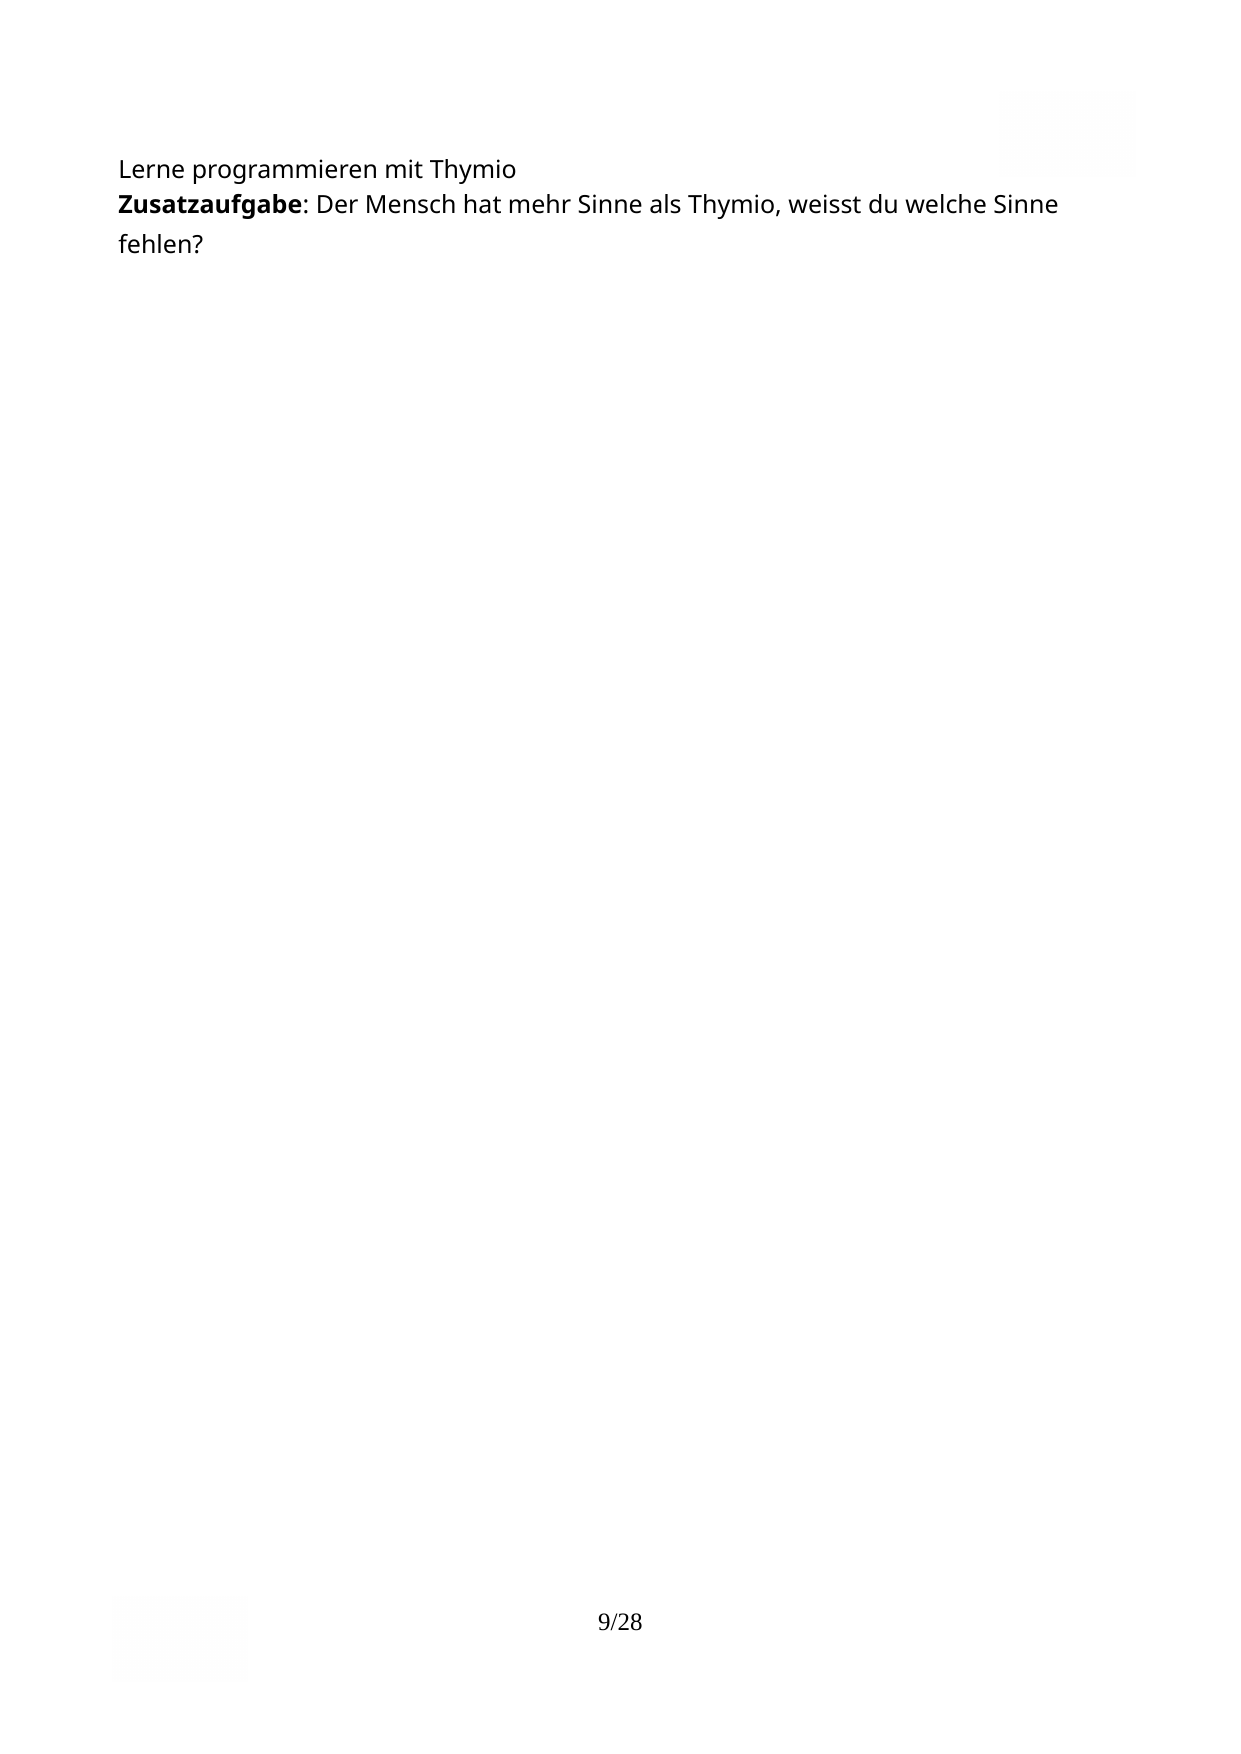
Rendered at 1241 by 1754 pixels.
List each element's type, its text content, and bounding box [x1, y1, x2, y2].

picture [999, 91, 1136, 177]
text Zusatzaufgabe: Der Mensch hat mehr Sinne als Thymio, weisst du welche Sinne fehlen? [118, 186, 1122, 261]
picture [112, 1596, 249, 1682]
